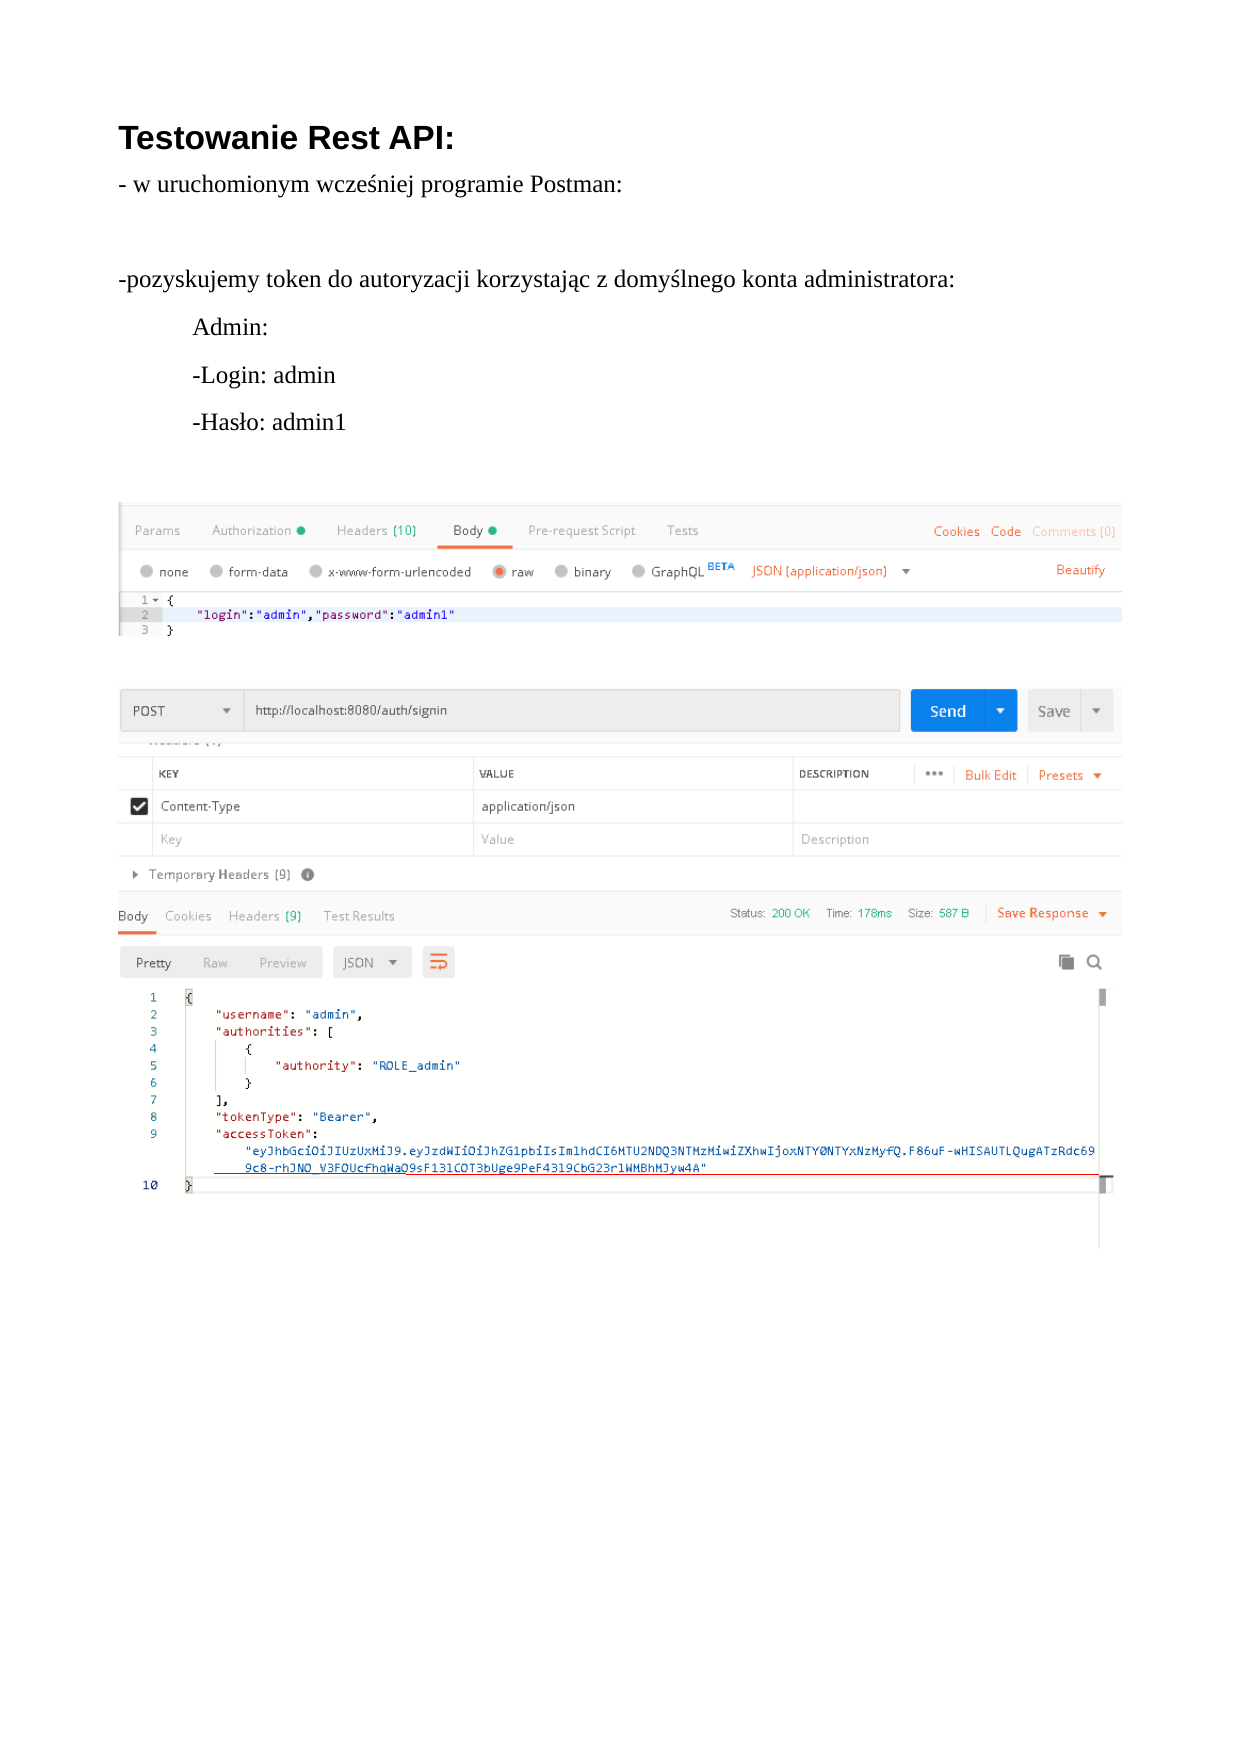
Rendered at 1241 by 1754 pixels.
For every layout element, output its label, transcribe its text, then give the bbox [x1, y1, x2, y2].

text -pozyskujemy token do autoryzacji korzystając z domyślnego konta administratora: [118, 264, 1122, 293]
subtitle Testowanie Rest API: [118, 118, 1122, 157]
text -Login: admin [118, 360, 1122, 388]
picture [118, 502, 1123, 636]
picture [118, 687, 1123, 1249]
text Admin: [118, 312, 1122, 341]
text - w uruchomionym wcześniej programie Postman: [118, 169, 1122, 198]
text -Hasło: admin1 [118, 407, 1122, 436]
